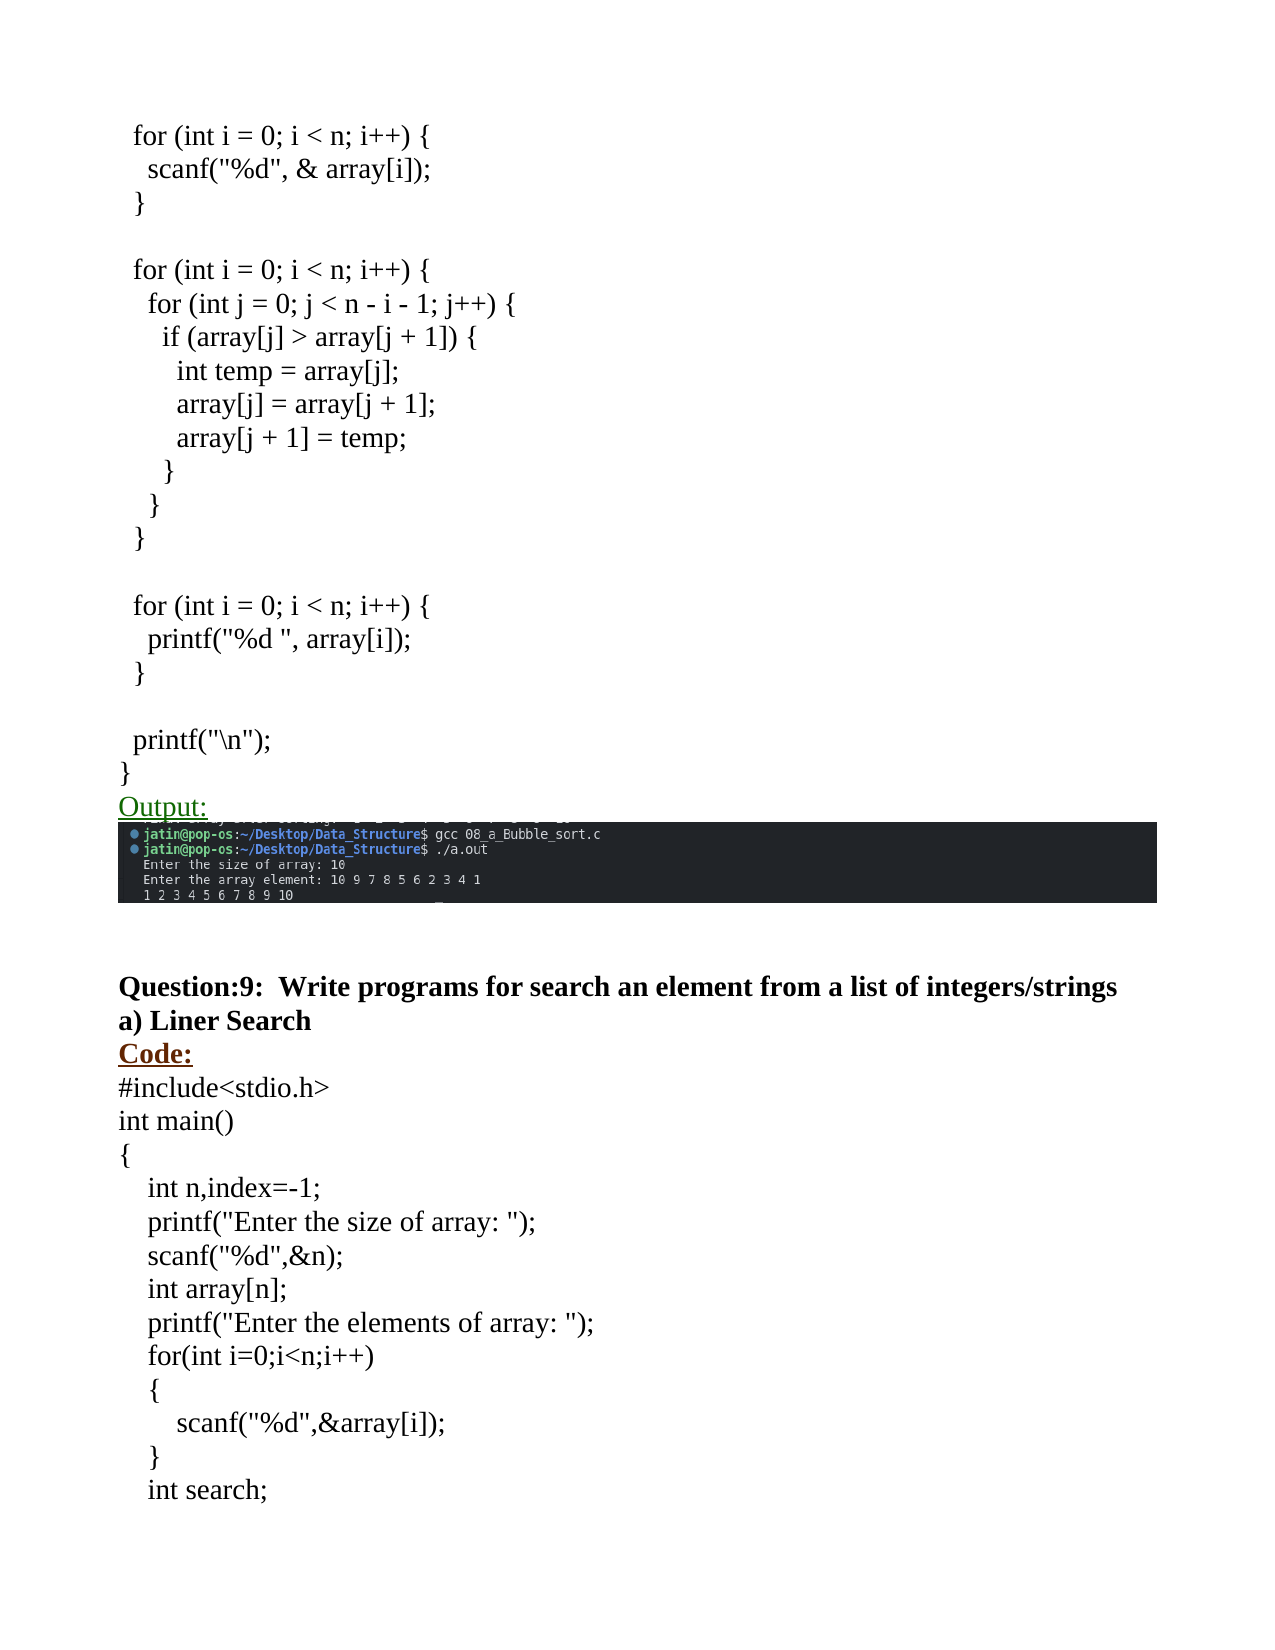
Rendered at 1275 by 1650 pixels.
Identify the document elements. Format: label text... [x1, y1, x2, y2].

text for (int i = 0; i < n; i++) { [118, 252, 1157, 286]
text printf("%d ", array[i]); [118, 621, 1157, 655]
text a) Liner Search [118, 1003, 1157, 1036]
text { [118, 1137, 1157, 1171]
text array[j + 1] = temp; [118, 420, 1157, 453]
text } [118, 1439, 1157, 1472]
text printf("Enter the elements of array: "); [118, 1305, 1157, 1338]
text } [118, 453, 1157, 487]
text } [118, 655, 1157, 688]
text array[j] = array[j + 1]; [118, 386, 1157, 420]
text printf("\n"); [118, 722, 1157, 755]
text for (int j = 0; j < n - i - 1; j++) { [118, 286, 1157, 319]
text if (array[j] > array[j + 1]) { [118, 319, 1157, 353]
text Output: [118, 789, 1157, 822]
text scanf("%d",&n); [118, 1238, 1157, 1271]
text int main() [118, 1103, 1157, 1137]
picture [118, 822, 1157, 903]
text scanf("%d",&array[i]); [118, 1405, 1157, 1439]
text #include<stdio.h> [118, 1070, 1157, 1103]
text for (int i = 0; i < n; i++) { [118, 118, 1157, 152]
text for(int i=0;i<n;i++) [118, 1338, 1157, 1372]
text { [118, 1372, 1157, 1405]
text Question:9: Write programs for search an element from a list of integers/strings [118, 969, 1157, 1003]
text } [118, 755, 1157, 789]
text Code: [118, 1036, 1157, 1070]
text } [118, 521, 1157, 554]
text int temp = array[j]; [118, 353, 1157, 386]
text } [118, 185, 1157, 219]
text scanf("%d", & array[i]); [118, 152, 1157, 185]
text int array[n]; [118, 1271, 1157, 1305]
text int n,index=-1; [118, 1171, 1157, 1204]
text } [118, 487, 1157, 521]
text for (int i = 0; i < n; i++) { [118, 588, 1157, 621]
text int search; [118, 1472, 1157, 1506]
text printf("Enter the size of array: "); [118, 1204, 1157, 1238]
